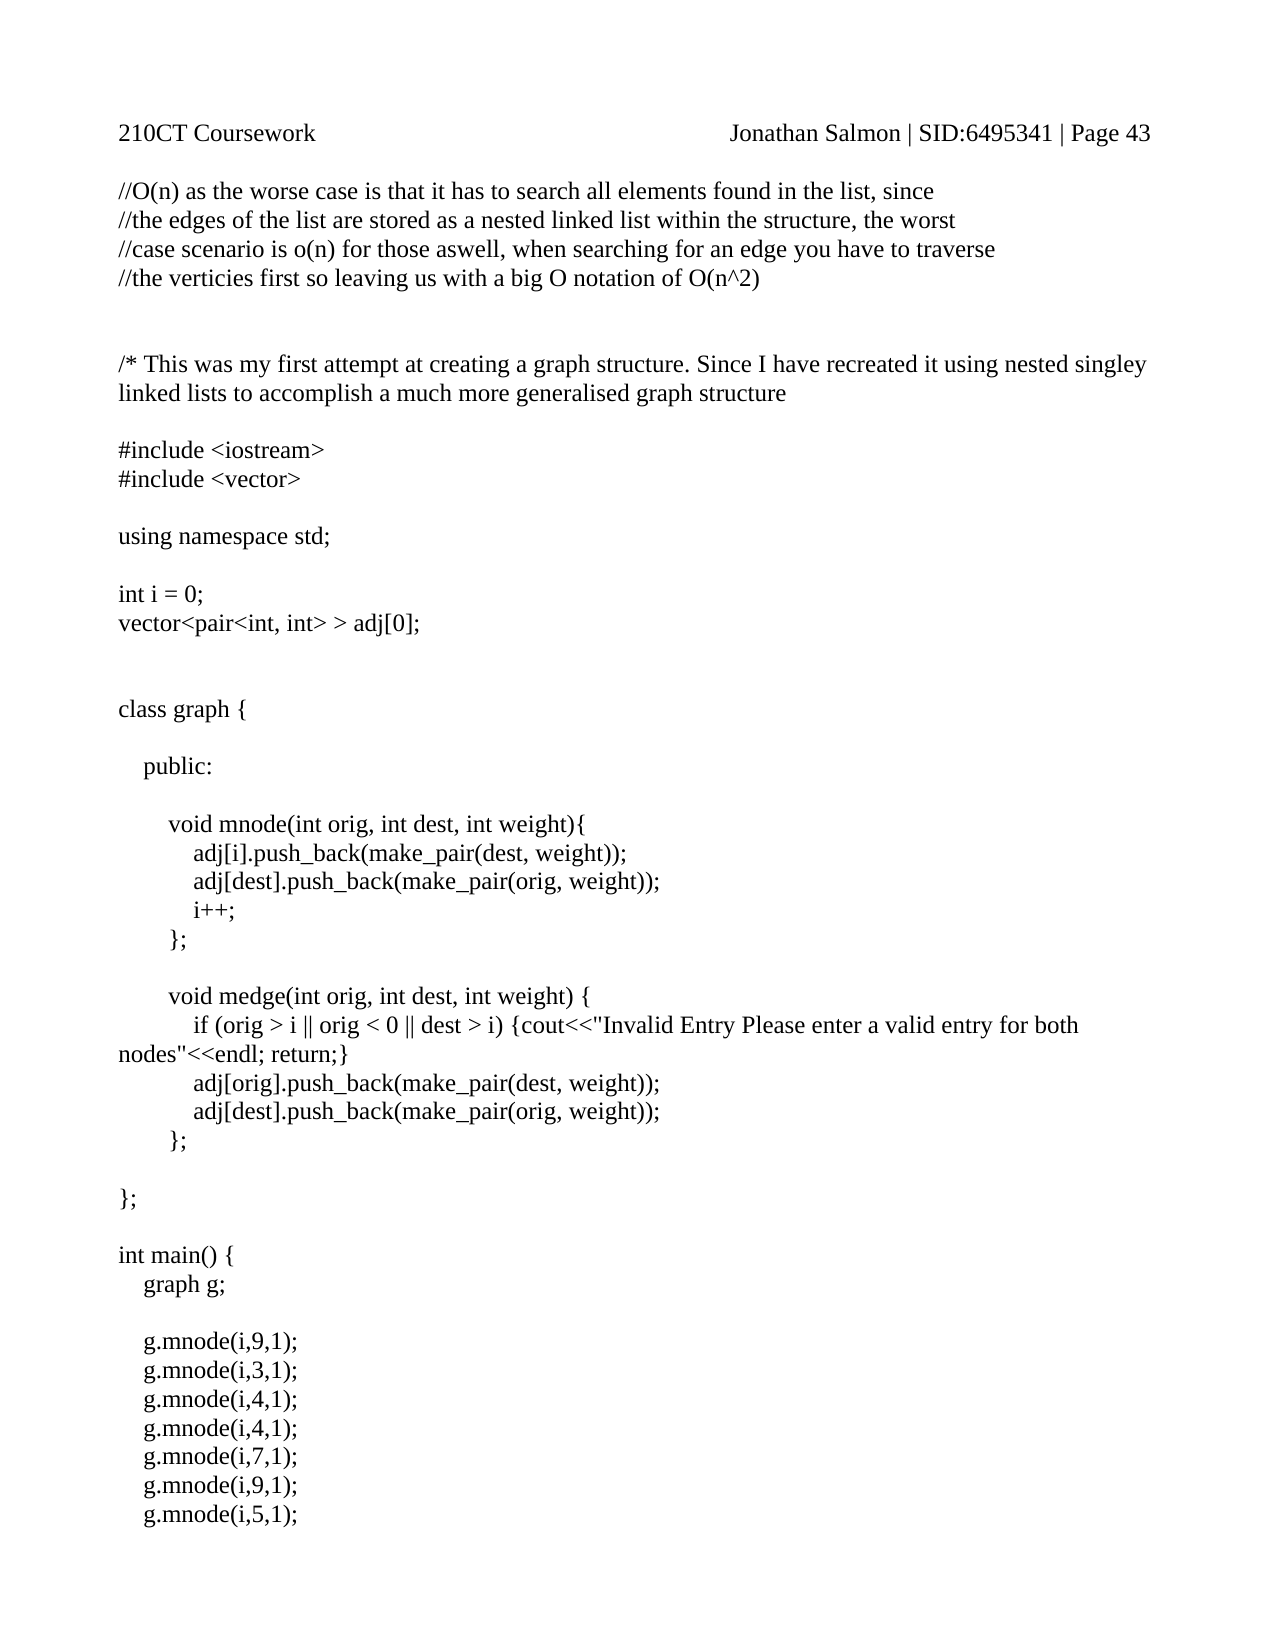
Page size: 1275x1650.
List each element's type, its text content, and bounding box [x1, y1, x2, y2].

text i++; [118, 895, 1157, 924]
text graph g; [118, 1269, 1157, 1298]
text }; [118, 1183, 1157, 1211]
text using namespace std; [118, 521, 1157, 550]
text g.mnode(i,7,1); [118, 1441, 1157, 1470]
text if (orig > i || orig < 0 || dest > i) {cout<<"Invalid Entry Please enter a valid entry for both nodes"<<endl; return;} [118, 1010, 1157, 1068]
text void mnode(int orig, int dest, int weight){ [118, 809, 1157, 838]
text vector<pair<int, int> > adj[0]; [118, 608, 1157, 636]
text g.mnode(i,3,1); [118, 1355, 1157, 1384]
text g.mnode(i,9,1); [118, 1470, 1157, 1499]
text adj[dest].push_back(make_pair(orig, weight)); [118, 1096, 1157, 1125]
text /* This was my first attempt at creating a graph structure. Since I have recreated it using nested singley linked lists to accomplish a much more generalised graph structure [118, 349, 1157, 406]
text adj[dest].push_back(make_pair(orig, weight)); [118, 866, 1157, 895]
text //case scenario is o(n) for those aswell, when searching for an edge you have to traverse [118, 234, 1157, 263]
text }; [118, 1125, 1157, 1154]
text public: [118, 751, 1157, 780]
text #include <vector> [118, 464, 1157, 493]
text }; [118, 924, 1157, 953]
text void medge(int orig, int dest, int weight) { [118, 981, 1157, 1010]
text int i = 0; [118, 579, 1157, 608]
text adj[orig].push_back(make_pair(dest, weight)); [118, 1068, 1157, 1096]
text //O(n) as the worse case is that it has to search all elements found in the list, since [118, 176, 1157, 205]
text g.mnode(i,5,1); [118, 1499, 1157, 1528]
text //the edges of the list are stored as a nested linked list within the structure, the worst [118, 205, 1157, 234]
text #include <iostream> [118, 435, 1157, 464]
text adj[i].push_back(make_pair(dest, weight)); [118, 838, 1157, 866]
text int main() { [118, 1240, 1157, 1269]
text //the verticies first so leaving us with a big O notation of O(n^2) [118, 263, 1157, 291]
text g.mnode(i,9,1); [118, 1326, 1157, 1355]
text class graph { [118, 694, 1157, 723]
text g.mnode(i,4,1); [118, 1413, 1157, 1441]
text g.mnode(i,4,1); [118, 1384, 1157, 1413]
